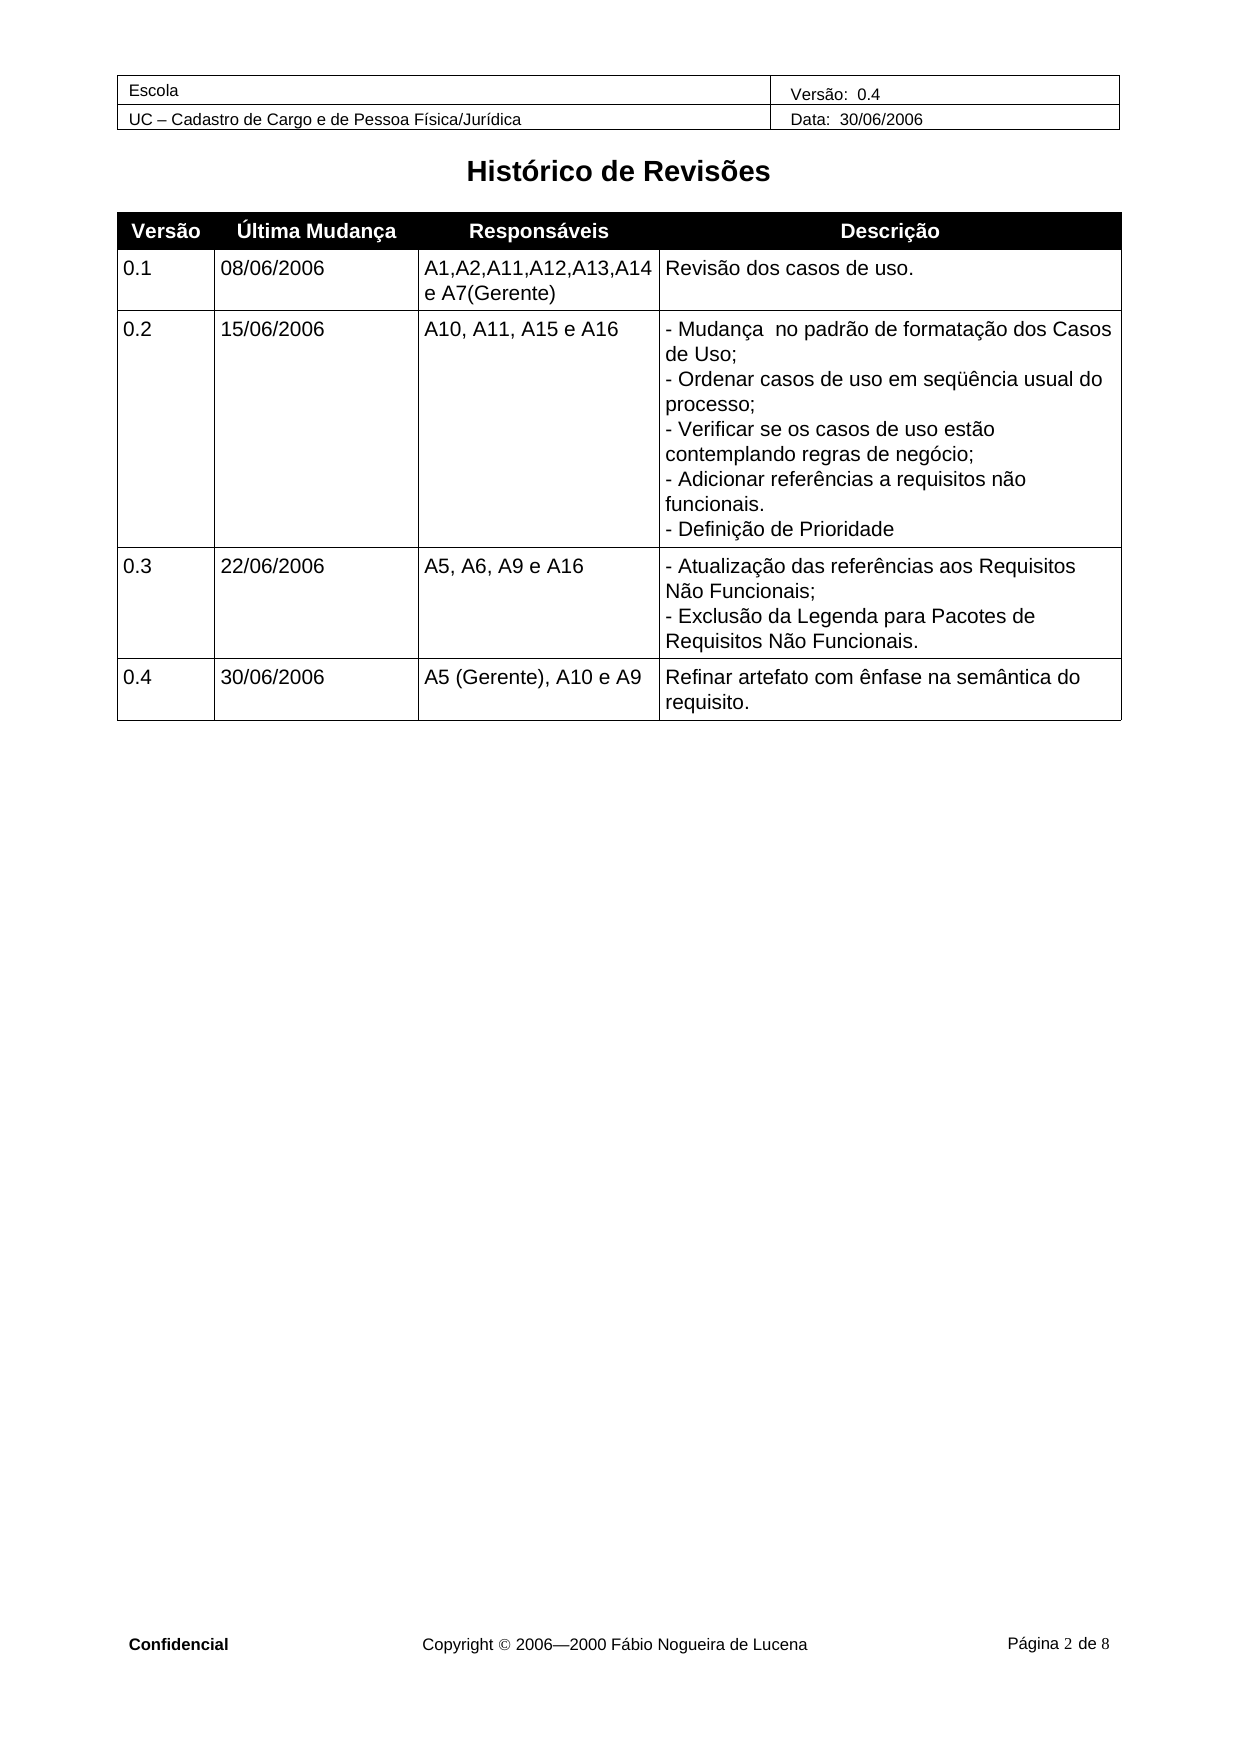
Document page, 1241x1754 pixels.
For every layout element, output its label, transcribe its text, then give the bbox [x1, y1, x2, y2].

table_cell 15/06/2006 [215, 311, 418, 547]
table_header Responsáveis [419, 213, 659, 249]
table_cell 30/06/2006 [215, 659, 418, 720]
table_cell A10, A11, A15 e A16 [419, 311, 659, 547]
table_cell Revisão dos casos de uso. [660, 250, 1121, 310]
table_cell 0.1 [118, 250, 214, 310]
table_cell A5 (Gerente), A10 e A9 [419, 659, 659, 720]
table_cell 22/06/2006 [215, 548, 418, 658]
table_cell 0.2 [118, 311, 214, 547]
table_cell 08/06/2006 [215, 250, 418, 310]
table_cell - Atualização das referências aos Requisitos Não Funcionais; - Exclusão da Legenda para Pacotes de Requisitos Não Funcionais. [660, 548, 1121, 658]
table_header Descrição [660, 213, 1121, 249]
table_cell A5, A6, A9 e A16 [419, 548, 659, 658]
table_cell 0.4 [118, 659, 214, 720]
table_cell - Mudança no padrão de formatação dos Casos de Uso; - Ordenar casos de uso em seqüência usual do processo; - Verificar se os casos de uso estão contemplando regras de negócio; - Adicionar referências a requisitos não funcionais. - Definição de Prioridade [660, 311, 1121, 547]
table_cell A1,A2,A11,A12,A13,A14 e A7(Gerente) [419, 250, 659, 310]
table_header Versão [118, 213, 214, 249]
table_cell Refinar artefato com ênfase na semântica do requisito. [660, 659, 1121, 720]
text Histórico de Revisões [117, 154, 1120, 187]
table_cell 0.3 [118, 548, 214, 658]
table_header Última Mudança [215, 213, 418, 249]
